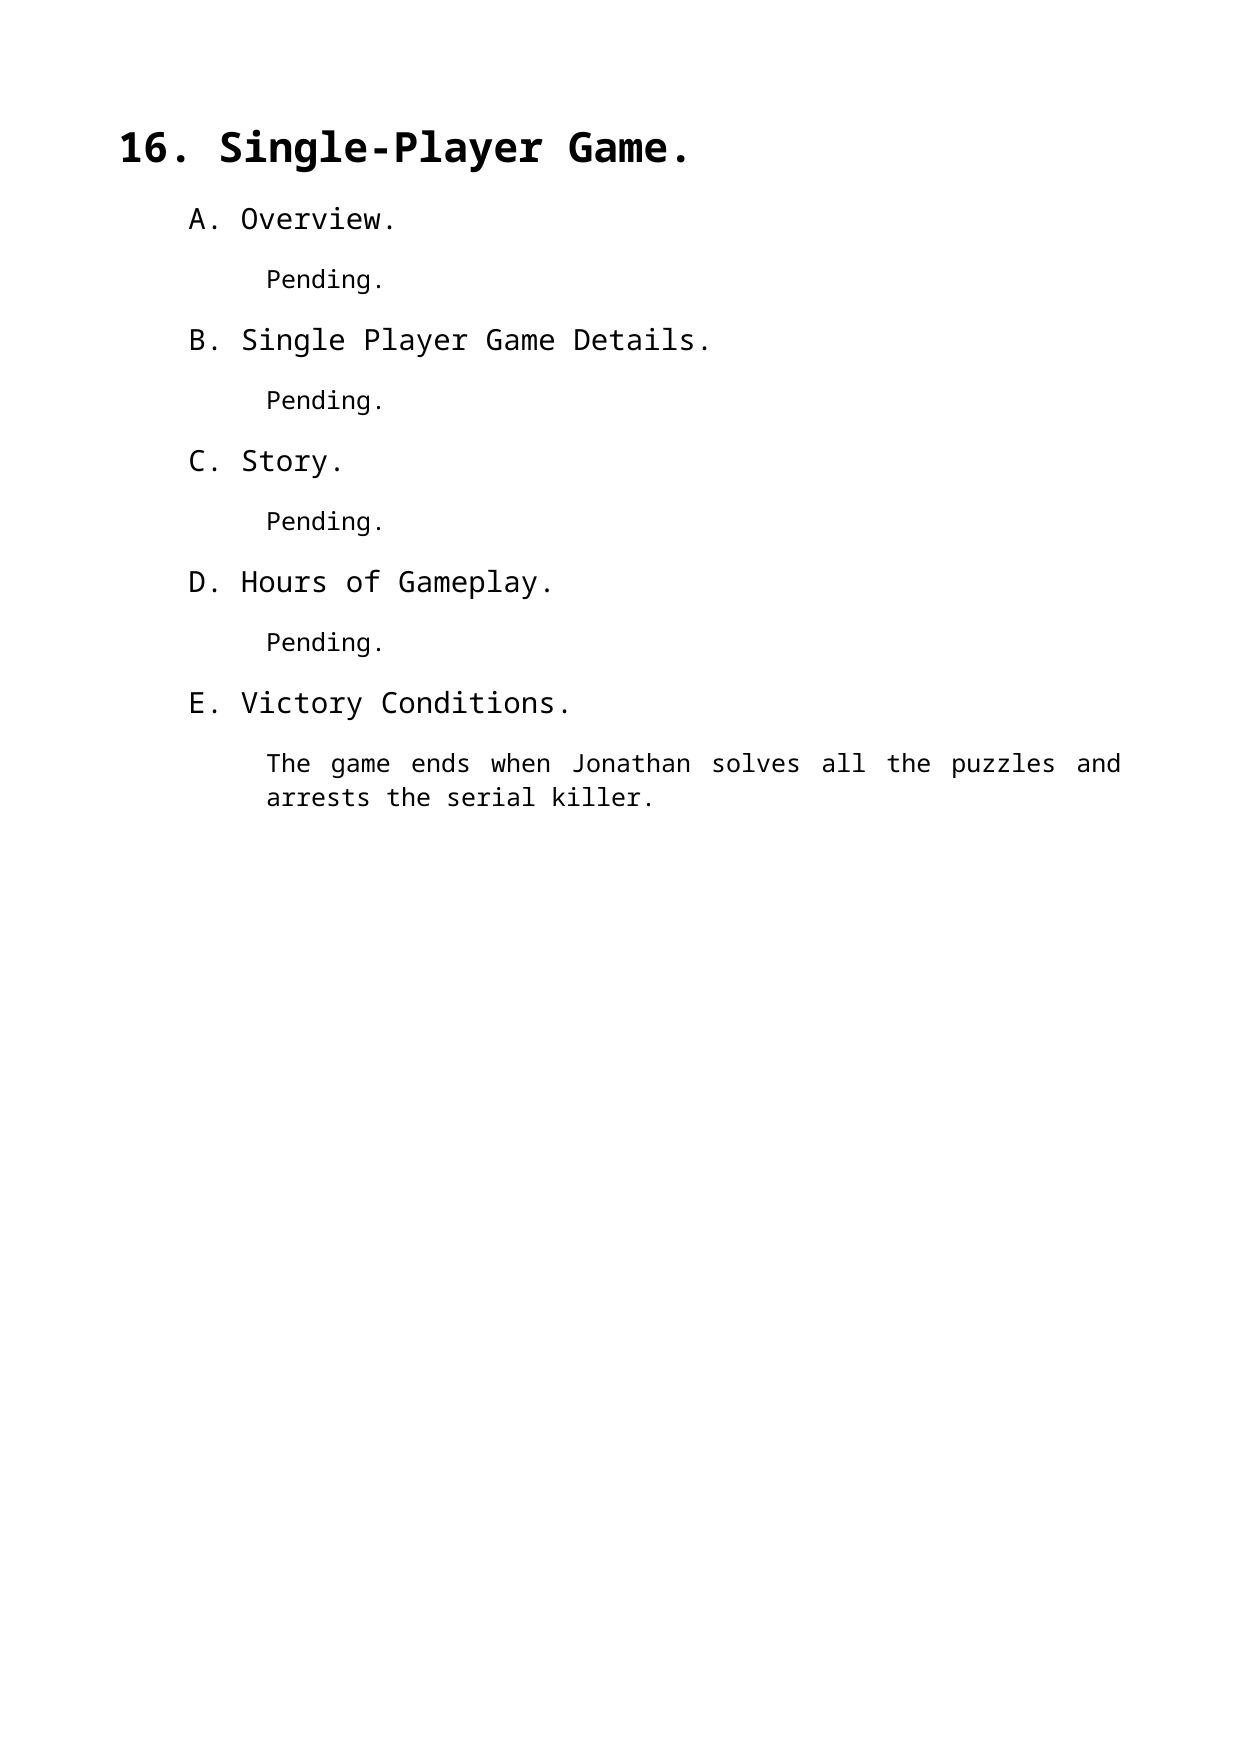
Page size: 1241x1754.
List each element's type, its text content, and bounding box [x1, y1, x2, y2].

subtitle Single-Player Game. [118, 118, 1122, 175]
subtitle Single Player Game Details. [118, 319, 1122, 359]
text The game ends when Jonathan solves all the puzzles and arrests the serial killer. [266, 746, 1122, 814]
text Pending. [266, 383, 1122, 417]
text Pending. [266, 504, 1122, 538]
subtitle Overview. [118, 198, 1122, 238]
subtitle Hours of Gameplay. [118, 562, 1122, 601]
subtitle Story. [118, 441, 1122, 480]
subtitle Victory Conditions. [118, 683, 1122, 722]
text Pending. [266, 262, 1122, 296]
text Pending. [266, 625, 1122, 659]
